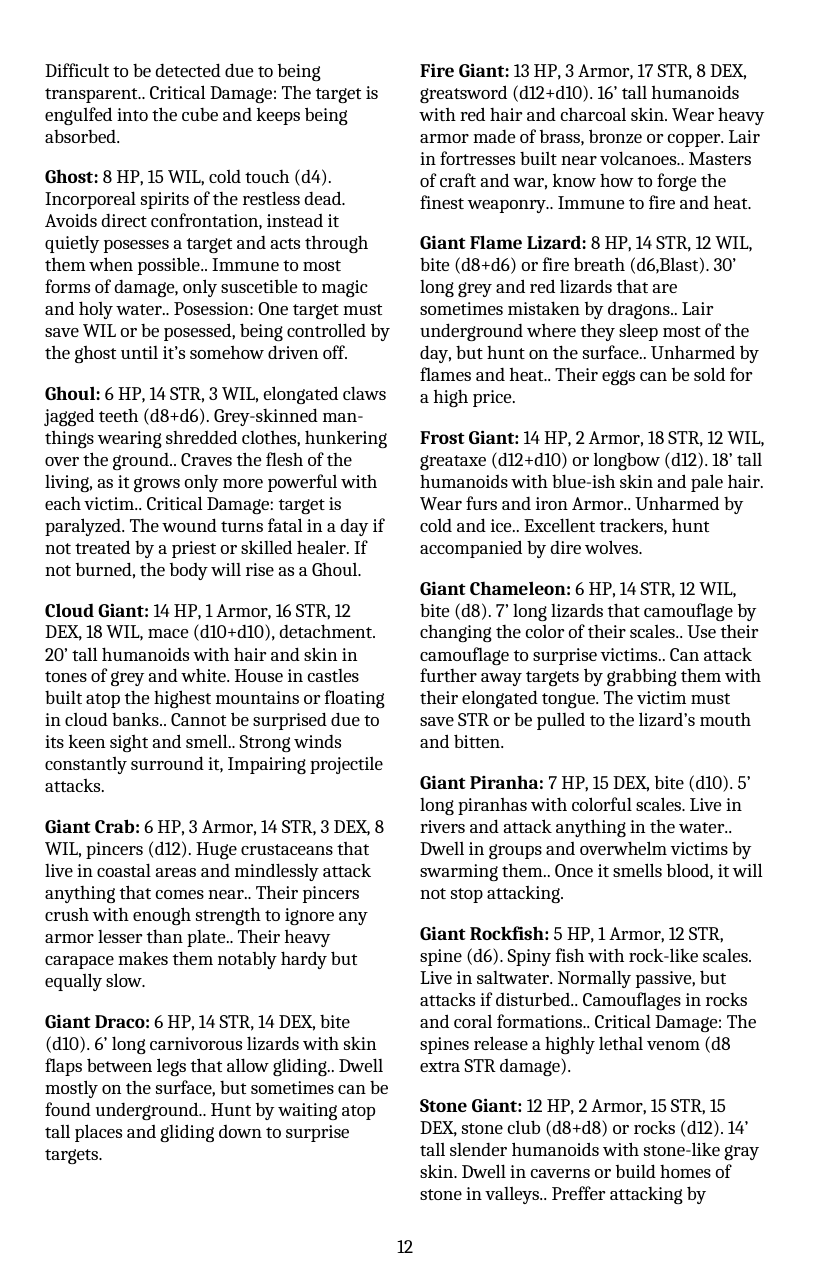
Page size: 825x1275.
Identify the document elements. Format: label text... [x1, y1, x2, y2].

text Cloud Giant: 14 HP, 1 Armor, 16 STR, 12 DEX, 18 WIL, mace (d10+d10), detachment. 20’ tall humanoids with hair and skin in tones of grey and white. House in castles built atop the highest mountains or floating in cloud banks.. Cannot be surprised due to its keen sight and smell.. Strong winds constantly surround it, Impairing projectile attacks. [45, 600, 390, 798]
text Fire Giant: 13 HP, 3 Armor, 17 STR, 8 DEX, greatsword (d12+d10). 16’ tall humanoids with red hair and charcoal skin. Wear heavy armor made of brass, bronze or copper. Lair in fortresses built near volcanoes.. Masters of craft and war, know how to forge the finest weaponry.. Immune to fire and heat. [420, 60, 765, 214]
text Difficult to be detected due to being transparent.. Critical Damage: The target is engulfed into the cube and keeps being absorbed. [45, 60, 390, 148]
text Frost Giant: 14 HP, 2 Armor, 18 STR, 12 WIL, greataxe (d12+d10) or longbow (d12). 18’ tall humanoids with blue-ish skin and pale hair. Wear furs and iron Armor.. Unharmed by cold and ice.. Excellent trackers, hunt accompanied by dire wolves. [420, 427, 765, 559]
text Ghoul: 6 HP, 14 STR, 3 WIL, elongated claws jagged teeth (d8+d6). Grey-skinned man-things wearing shredded clothes, hunkering over the ground.. Craves the flesh of the living, as it grows only more powerful with each victim.. Critical Damage: target is paralyzed. The wound turns fatal in a day if not treated by a priest or skilled healer. If not burned, the body will rise as a Ghoul. [45, 383, 390, 581]
text Giant Crab: 6 HP, 3 Armor, 14 STR, 3 DEX, 8 WIL, pincers (d12). Huge crustaceans that live in coastal areas and mindlessly attack anything that comes near.. Their pincers crush with enough strength to ignore any armor lesser than plate.. Their heavy carapace makes them notably hardy but equally slow. [45, 816, 390, 992]
text Ghost: 8 HP, 15 WIL, cold touch (d4). Incorporeal spirits of the restless dead. Avoids direct confrontation, instead it quietly posesses a target and acts through them when possible.. Immune to most forms of damage, only suscetible to magic and holy water.. Posession: One target must save WIL or be posessed, being controlled by the ghost until it’s somehow driven off. [45, 167, 390, 364]
text Giant Chameleon: 6 HP, 14 STR, 12 WIL, bite (d8). 7’ long lizards that camouflage by changing the color of their scales.. Use their camouflage to surprise victims.. Can attack further away targets by grabbing them with their elongated tongue. The victim must save STR or be pulled to the lizard’s mouth and bitten. [420, 578, 765, 754]
text Giant Piranha: 7 HP, 15 DEX, bite (d10). 5’ long piranhas with colorful scales. Live in rivers and attack anything in the water.. Dwell in groups and overwhelm victims by swarming them.. Once it smells blood, it will not stop attacking. [420, 772, 765, 904]
text Giant Draco: 6 HP, 14 STR, 14 DEX, bite (d10). 6’ long carnivorous lizards with skin flaps between legs that allow gliding.. Dwell mostly on the surface, but sometimes can be found underground.. Hunt by waiting atop tall places and gliding down to surprise targets. [45, 1011, 390, 1165]
text Stone Giant: 12 HP, 2 Armor, 15 STR, 15 DEX, stone club (d8+d8) or rocks (d12). 14’ tall slender humanoids with stone-like gray skin. Dwell in caverns or build homes of stone in valleys.. Preffer attacking by [420, 1096, 765, 1206]
text Giant Flame Lizard: 8 HP, 14 STR, 12 WIL, bite (d8+d6) or fire breath (d6,Blast). 30’ long grey and red lizards that are sometimes mistaken by dragons.. Lair underground where they sleep most of the day, but hunt on the surface.. Unharmed by flames and heat.. Their eggs can be sold for a high price. [420, 233, 765, 408]
text Giant Rockfish: 5 HP, 1 Armor, 12 STR, spine (d6). Spiny fish with rock-like scales. Live in saltwater. Normally passive, but attacks if disturbed.. Camouflages in rocks and coral formations.. Critical Damage: The spines release a highly lethal venom (d8 extra STR damage). [420, 923, 765, 1077]
